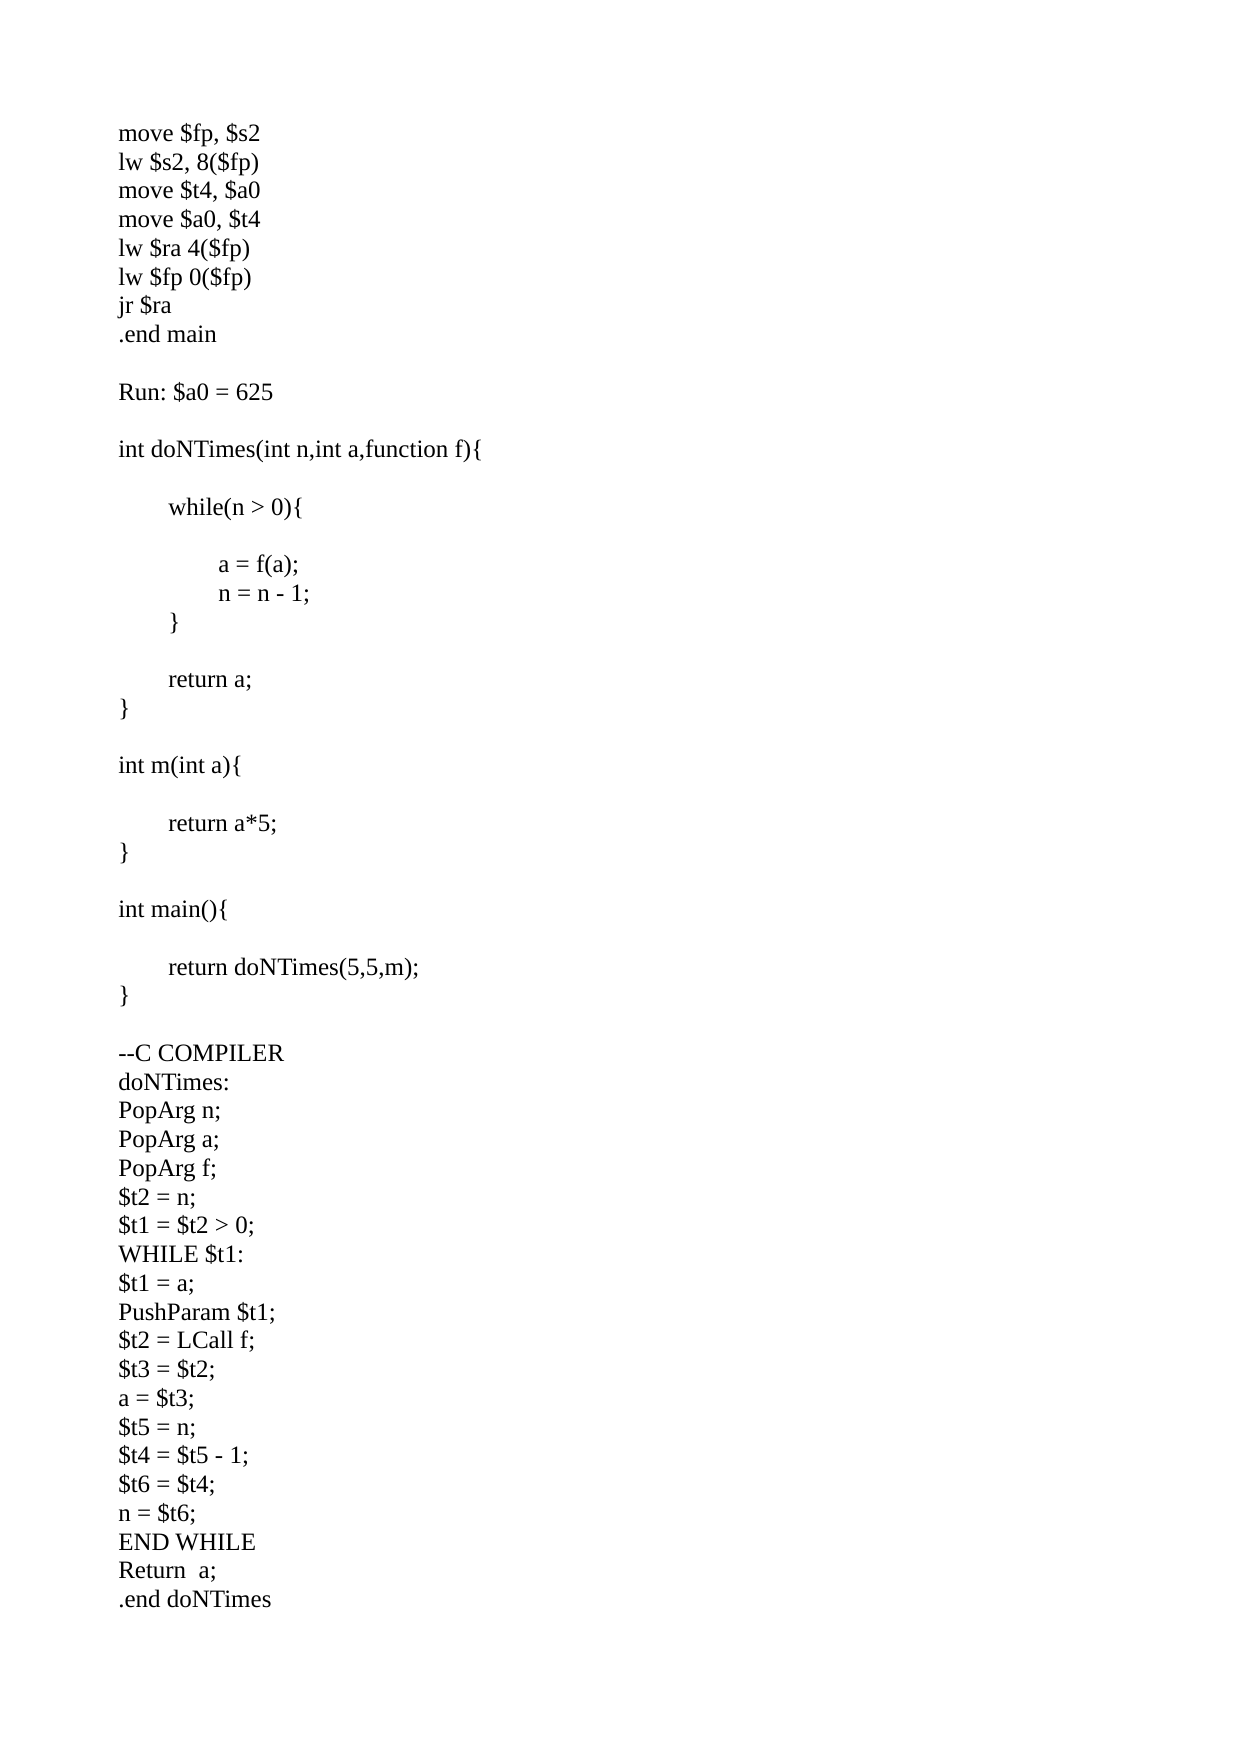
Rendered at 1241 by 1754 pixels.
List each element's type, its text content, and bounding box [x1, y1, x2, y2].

text int main(){ [118, 894, 1122, 923]
text lw $ra 4($fp) [118, 233, 1122, 262]
text move $t4, $a0 [118, 176, 1122, 204]
text Return a; [118, 1556, 1122, 1584]
text END WHILE [118, 1527, 1122, 1556]
text PopArg n; [118, 1096, 1122, 1124]
text move $fp, $s2 [118, 118, 1122, 147]
text PopArg f; [118, 1153, 1122, 1182]
text } [118, 837, 1122, 866]
text a = f(a); [118, 549, 1122, 578]
text int doNTimes(int n,int a,function f){ [118, 434, 1122, 463]
text } [118, 693, 1122, 722]
text $t2 = n; [118, 1182, 1122, 1211]
text $t1 = $t2 > 0; [118, 1211, 1122, 1239]
text a = $t3; [118, 1383, 1122, 1412]
text n = $t6; [118, 1498, 1122, 1527]
text return a; [118, 664, 1122, 693]
text while(n > 0){ [118, 492, 1122, 521]
text doNTimes: [118, 1067, 1122, 1096]
text $t2 = LCall f; [118, 1326, 1122, 1354]
text $t6 = $t4; [118, 1469, 1122, 1498]
text lw $s2, 8($fp) [118, 147, 1122, 176]
text .end doNTimes [118, 1584, 1122, 1613]
text Run: $a0 = 625 [118, 377, 1122, 406]
text $t4 = $t5 - 1; [118, 1441, 1122, 1469]
text } [118, 607, 1122, 636]
text n = n - 1; [118, 578, 1122, 607]
text WHILE $t1: [118, 1239, 1122, 1268]
text $t5 = n; [118, 1412, 1122, 1441]
text return a*5; [118, 808, 1122, 837]
text jr $ra [118, 291, 1122, 319]
text --C COMPILER [118, 1038, 1122, 1067]
text $t1 = a; [118, 1268, 1122, 1297]
text } [118, 981, 1122, 1009]
text int m(int a){ [118, 751, 1122, 779]
text $t3 = $t2; [118, 1354, 1122, 1383]
text move $a0, $t4 [118, 204, 1122, 233]
text return doNTimes(5,5,m); [118, 952, 1122, 981]
text lw $fp 0($fp) [118, 262, 1122, 291]
text .end main [118, 319, 1122, 348]
text PushParam $t1; [118, 1297, 1122, 1326]
text PopArg a; [118, 1124, 1122, 1153]
